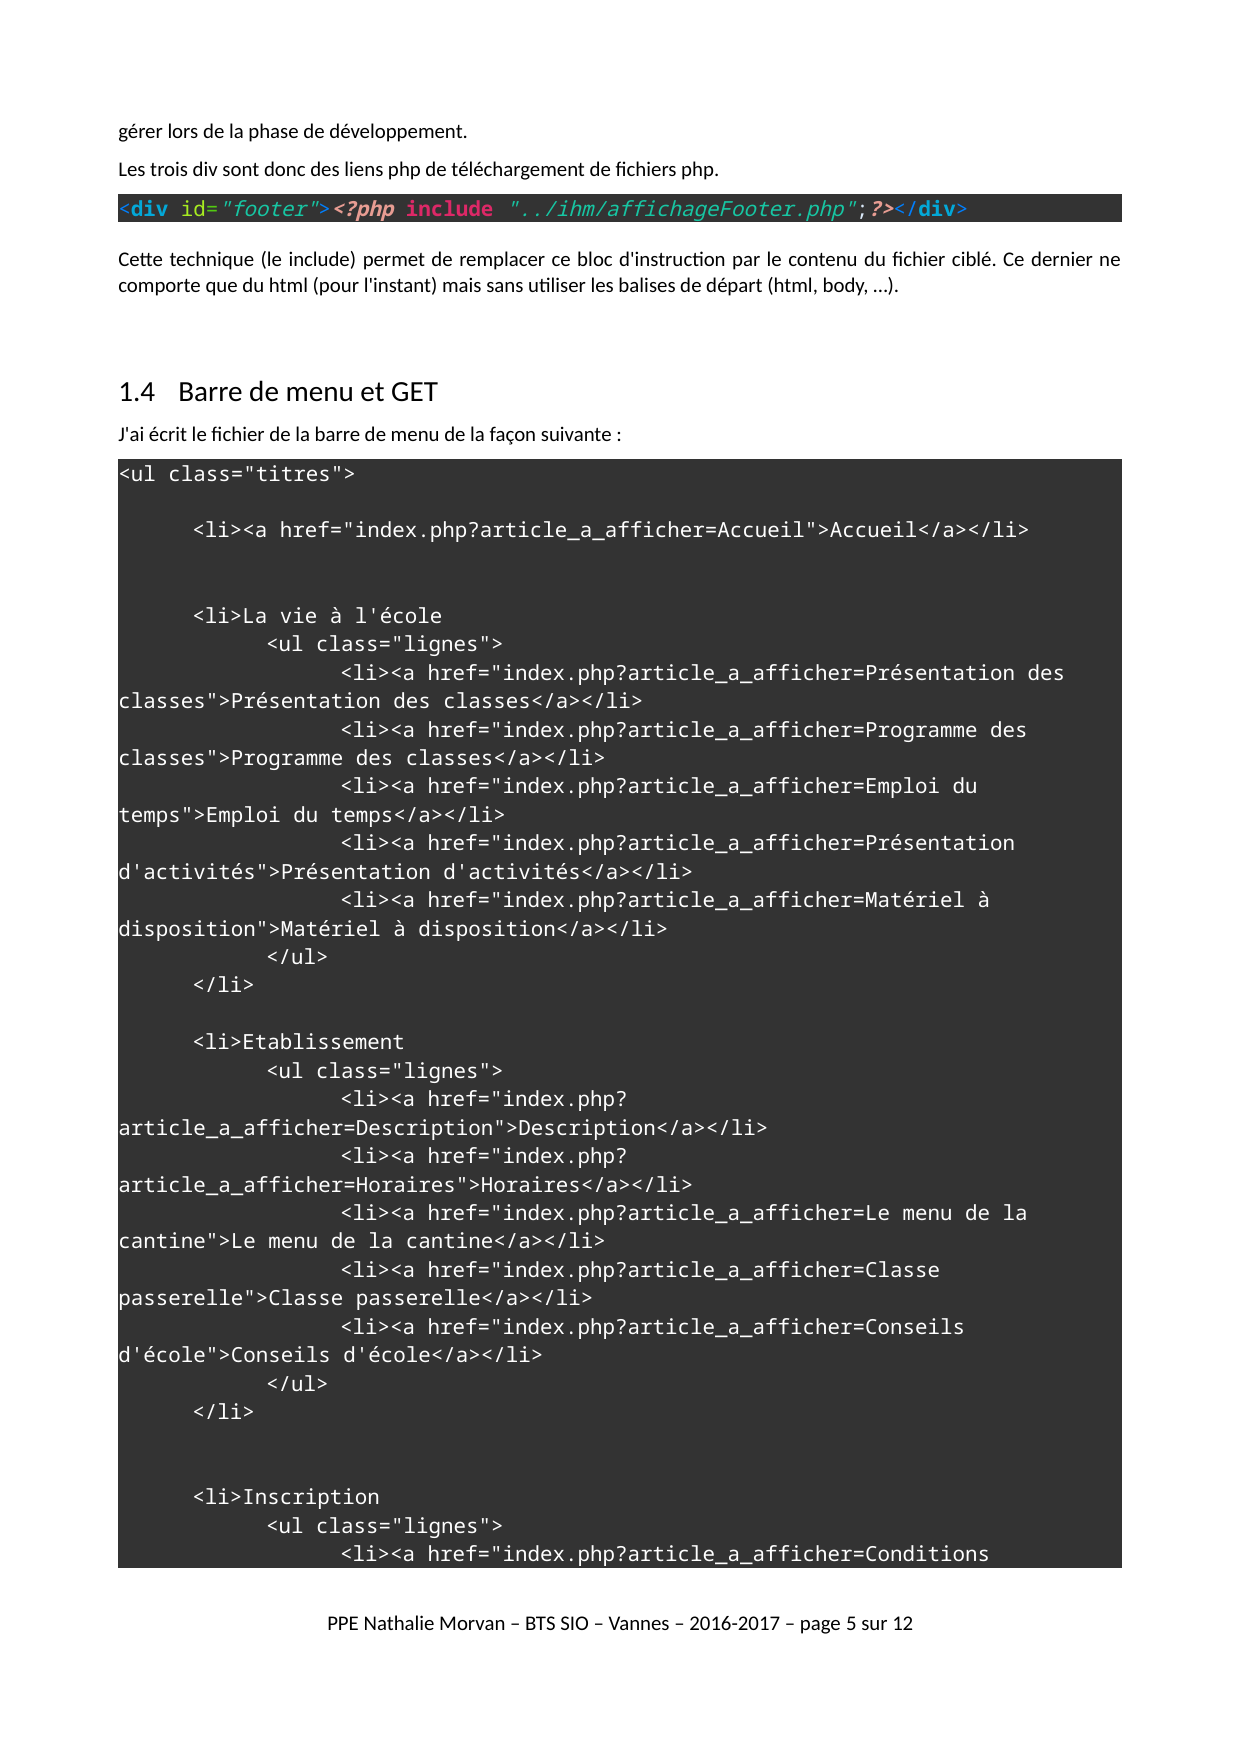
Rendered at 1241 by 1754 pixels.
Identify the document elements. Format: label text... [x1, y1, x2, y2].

text </ul> [118, 942, 1122, 971]
text <li><a href="index.php?article_a_afficher=Matériel à disposition">Matériel à disposition</a></li> [118, 885, 1122, 942]
text <ul class="lignes"> [118, 629, 1122, 658]
text <li><a href="index.php?article_a_afficher=Programme des classes">Programme des classes</a></li> [118, 715, 1122, 772]
text <li>Etablissement [118, 1027, 1122, 1056]
text <li><a href="index.php?article_a_afficher=Conseils d'école">Conseils d'école</a></li> [118, 1312, 1122, 1369]
text <ul class="lignes"> [118, 1056, 1122, 1084]
text <li><a href="index.php?article_a_afficher=Emploi du temps">Emploi du temps</a></li> [118, 772, 1122, 828]
text <li><a href="index.php?article_a_afficher=Le menu de la cantine">Le menu de la cantine</a></li> [118, 1198, 1122, 1255]
text <li><a href="index.php?article_a_afficher=Présentation des classes">Présentation des classes</a></li> [118, 658, 1122, 715]
text <li><a href="index.php?article_a_afficher=Horaires">Horaires</a></li> [118, 1141, 1122, 1198]
text <li><a href="index.php?article_a_afficher=Présentation d'activités">Présentation d'activités</a></li> [118, 828, 1122, 885]
text <li>Inscription [118, 1482, 1122, 1511]
text gérer lors de la phase de développement. [118, 118, 1122, 143]
text <ul class="lignes"> [118, 1511, 1122, 1539]
text </ul> [118, 1369, 1122, 1397]
text </li> [118, 1397, 1122, 1426]
text <li><a href="index.php?article_a_afficher=Conditions [118, 1539, 1122, 1568]
text J'ai écrit le fichier de la barre de menu de la façon suivante : [118, 421, 1122, 446]
text <li><a href="index.php?article_a_afficher=Description">Description</a></li> [118, 1084, 1122, 1141]
text <div id="footer"><?php include "../ihm/affichageFooter.php";?></div> [118, 194, 1122, 222]
subtitle Barre de menu et GET [118, 373, 1122, 408]
text Cette technique (le include) permet de remplacer ce bloc d'instruction par le contenu du fichier ciblé. Ce dernier ne comporte que du html (pour l'instant) mais sans utiliser les balises de départ (html, body, …). [118, 246, 1122, 297]
text <li>La vie à l'école [118, 601, 1122, 629]
text Les trois div sont donc des liens php de téléchargement de fichiers php. [118, 156, 1122, 181]
text <li><a href="index.php?article_a_afficher=Accueil">Accueil</a></li> [118, 516, 1122, 544]
text <ul class="titres"> [118, 459, 1122, 487]
text <li><a href="index.php?article_a_afficher=Classe passerelle">Classe passerelle</a></li> [118, 1255, 1122, 1312]
text </li> [118, 971, 1122, 999]
